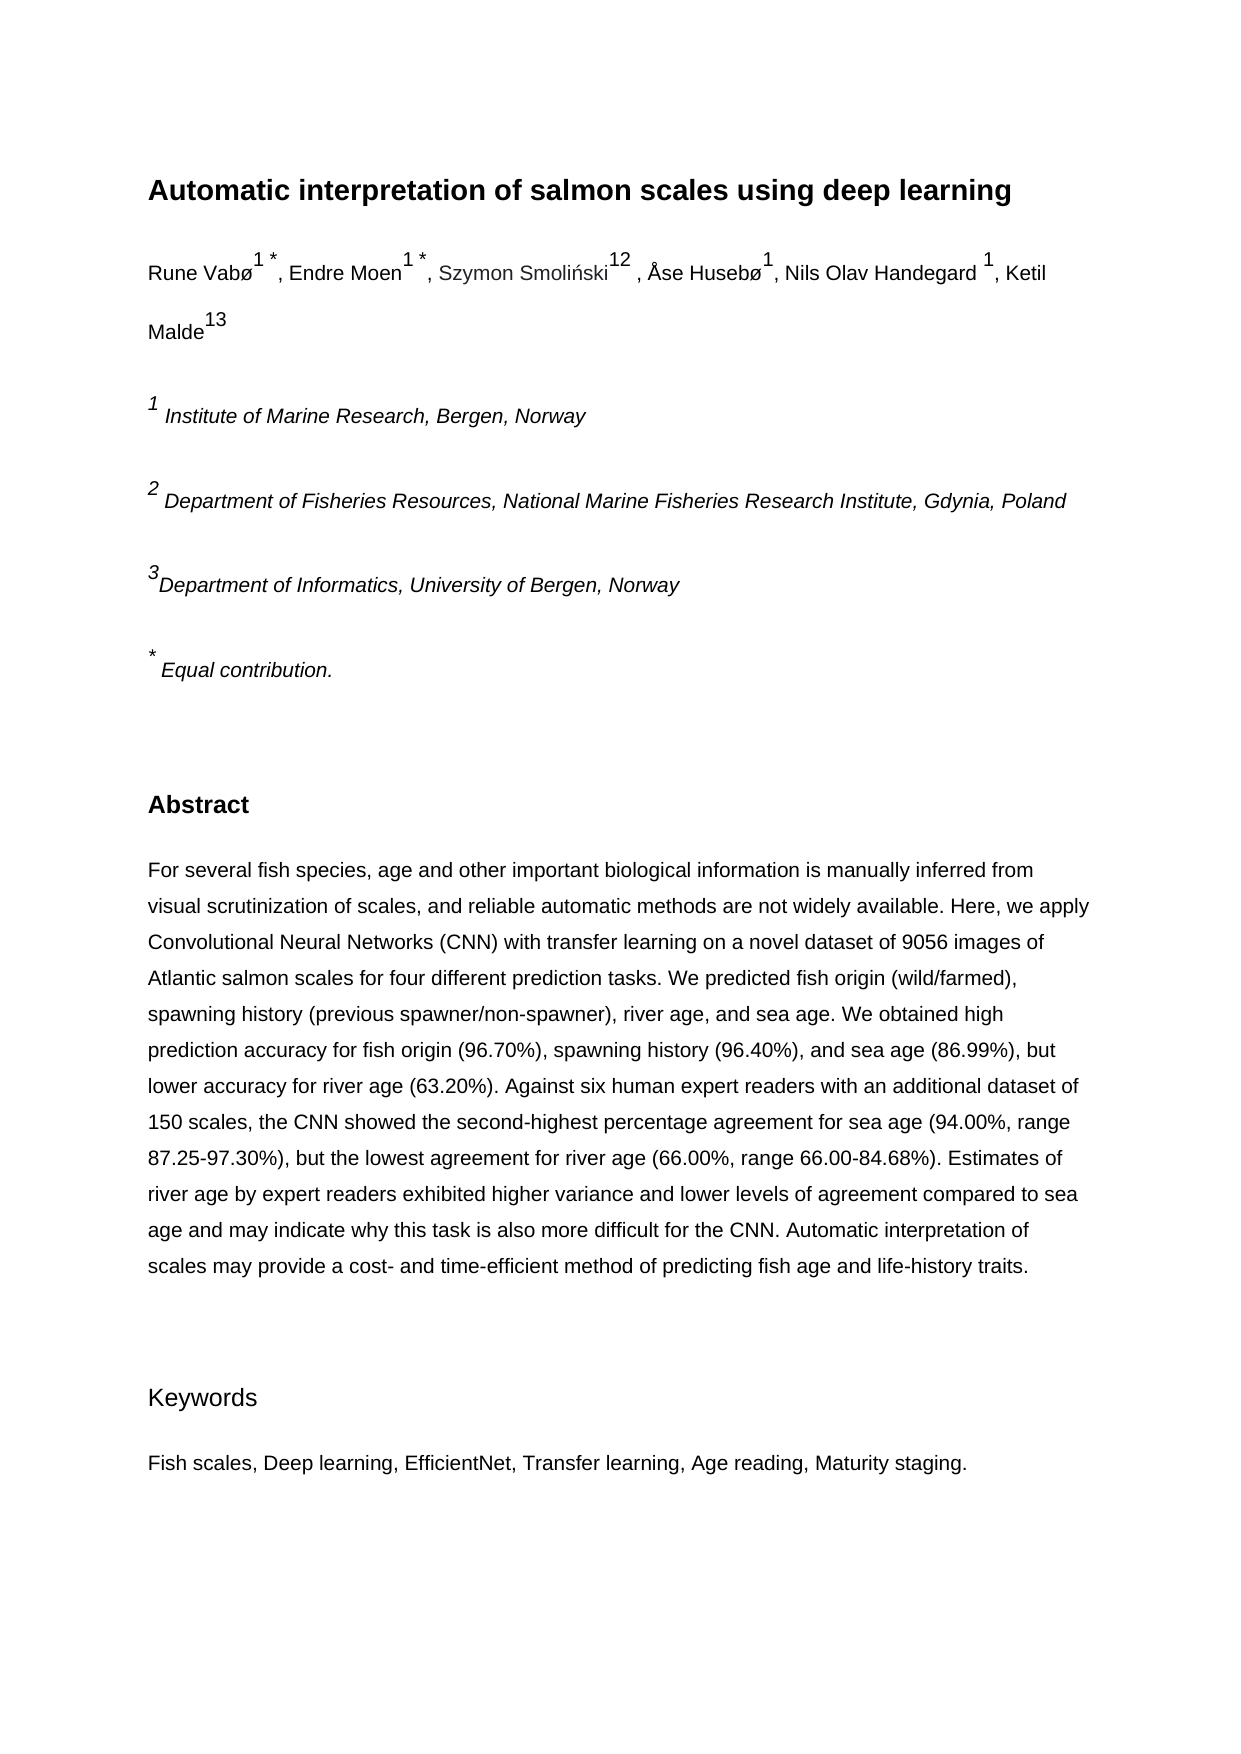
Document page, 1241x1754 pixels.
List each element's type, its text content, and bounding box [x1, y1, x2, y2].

text Rune Vabø1 *, Endre Moen1 *, Szymon Smoliński12 , Åse Husebø1, Nils Olav Handegard 1, Ketil Malde13 [148, 248, 1093, 347]
text 2 Department of Fisheries Resources, National Marine Fisheries Research Institute, Gdynia, Poland [148, 476, 1093, 516]
text Fish scales, Deep learning, EfficientNet, Transfer learning, Age reading, Maturity staging. [148, 1451, 1093, 1475]
text For several fish species, age and other important biological information is manually inferred from visual scrutinization of scales, and reliable automatic methods are not widely available. Here, we apply Convolutional Neural Networks (CNN) with transfer learning on a novel dataset of 9056 images of Atlantic salmon scales for four different prediction tasks. We predicted fish origin (wild/farmed), spawning history (previous spawner/non-spawner), river age, and sea age. We obtained high prediction accuracy for fish origin (96.70%), spawning history (96.40%), and sea age (86.99%), but lower accuracy for river age (63.20%). Against six human expert readers with an additional dataset of 150 scales, the CNN showed the second-highest percentage agreement for sea age (94.00%, range 87.25-97.30%), but the lowest agreement for river age (66.00%, range 66.00-84.68%). Estimates of river age by expert readers exhibited higher variance and lower levels of agreement compared to sea age and may indicate why this task is also more difficult for the CNN. Automatic interpretation of scales may provide a cost- and time-efficient method of predicting fish age and life-history traits. [148, 858, 1093, 1277]
text 3Department of Informatics, University of Bergen, Norway [148, 560, 1093, 600]
text 1 Institute of Marine Research, Bergen, Norway [148, 392, 1093, 431]
text Abstract [148, 790, 1093, 819]
text Automatic interpretation of salmon scales using deep learning [148, 173, 1093, 206]
text * Equal contribution. [148, 645, 1093, 684]
text Keywords [148, 1383, 1093, 1411]
